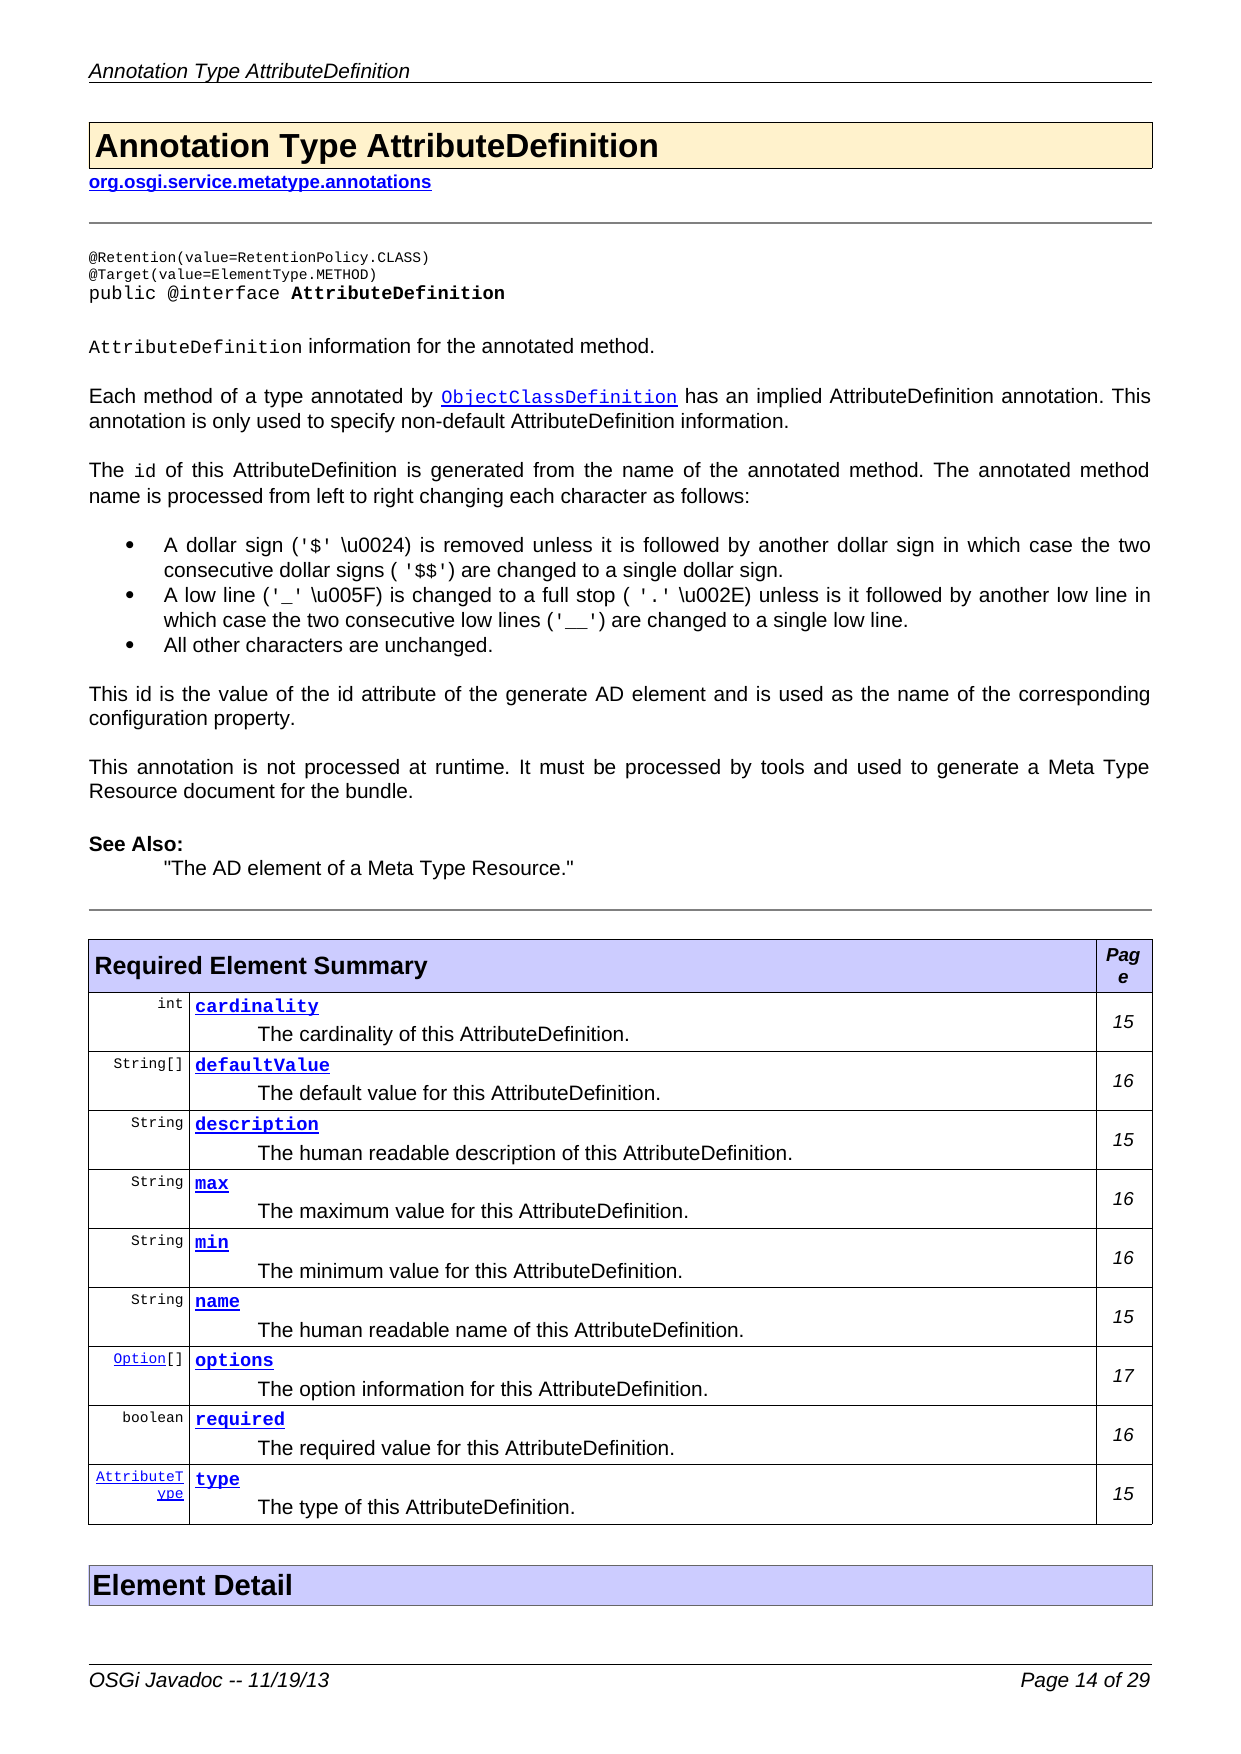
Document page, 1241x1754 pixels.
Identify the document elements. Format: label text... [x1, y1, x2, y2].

table_cell type The type of this AttributeDefinition. [190, 1465, 1096, 1523]
table_cell 15 [1097, 1111, 1152, 1169]
table_cell min The minimum value for this AttributeDefinition. [190, 1229, 1096, 1287]
text Each method of a type annotated by ObjectClassDefinition has an implied AttributeDefinition annotation. This annotation is only used to specify non-default AttributeDefinition information. [88, 384, 1152, 433]
table_cell String [89, 1229, 189, 1287]
table_header Required Element Summary [89, 940, 1096, 992]
text See Also: [88, 832, 1152, 856]
table_cell int [89, 993, 189, 1051]
table_cell String [89, 1111, 189, 1169]
table_cell 16 [1097, 1052, 1152, 1110]
list A dollar sign ('$' \u0024) is removed unless it is followed by another dollar sign in which case the two consecutive dollar signs ( '$$') are changed to a single dollar sign. [126, 532, 1152, 583]
table_cell defaultValue The default value for this AttributeDefinition. [190, 1052, 1096, 1110]
table_cell String[] [89, 1052, 189, 1110]
table_cell String [89, 1170, 189, 1228]
table_cell boolean [89, 1406, 189, 1464]
text @Retention(value=RetentionPolicy.CLASS) @Target(value=ElementType.METHOD) public @interface AttributeDefinition [88, 250, 1152, 305]
table_cell 15 [1097, 1465, 1152, 1523]
list All other characters are unchanged. [126, 633, 1152, 657]
table_cell name The human readable name of this AttributeDefinition. [190, 1288, 1096, 1346]
text This annotation is not processed at runtime. It must be processed by tools and used to generate a Meta Type Resource document for the bundle. [88, 755, 1152, 803]
table_cell 15 [1097, 993, 1152, 1051]
subtitle Annotation Type AttributeDefinition [90, 123, 1152, 168]
text AttributeDefinition information for the annotated method. [88, 334, 1152, 359]
table_cell required The required value for this AttributeDefinition. [190, 1406, 1096, 1464]
text "The AD element of a Meta Type Resource." [163, 856, 1152, 880]
table_cell AttributeType [89, 1465, 189, 1523]
table_cell String [89, 1288, 189, 1346]
subtitle Element Detail [90, 1566, 1152, 1605]
table_cell 16 [1097, 1170, 1152, 1228]
text org.osgi.service.metatype.annotations [88, 171, 1152, 193]
table_cell 16 [1097, 1347, 1152, 1405]
table_cell 16 [1097, 1229, 1152, 1287]
table_cell 16 [1097, 1406, 1152, 1464]
table_cell options The option information for this AttributeDefinition. [190, 1347, 1096, 1405]
table_cell cardinality The cardinality of this AttributeDefinition. [190, 993, 1096, 1051]
list A low line ('_' \u005F) is changed to a full stop ( '.' \u002E) unless is it followed by another low line in which case the two consecutive low lines ('__') are changed to a single low line. [126, 583, 1152, 633]
table_cell description The human readable description of this AttributeDefinition. [190, 1111, 1096, 1169]
table_cell Option[] [89, 1347, 189, 1405]
text This id is the value of the id attribute of the generate AD element and is used as the name of the corresponding configuration property. [88, 682, 1152, 730]
table_cell 14 [1097, 1288, 1152, 1346]
table_header Page [1097, 940, 1152, 992]
text The id of this AttributeDefinition is generated from the name of the annotated method. The annotated method name is processed from left to right changing each character as follows: [88, 458, 1152, 507]
table_cell max The maximum value for this AttributeDefinition. [190, 1170, 1096, 1228]
